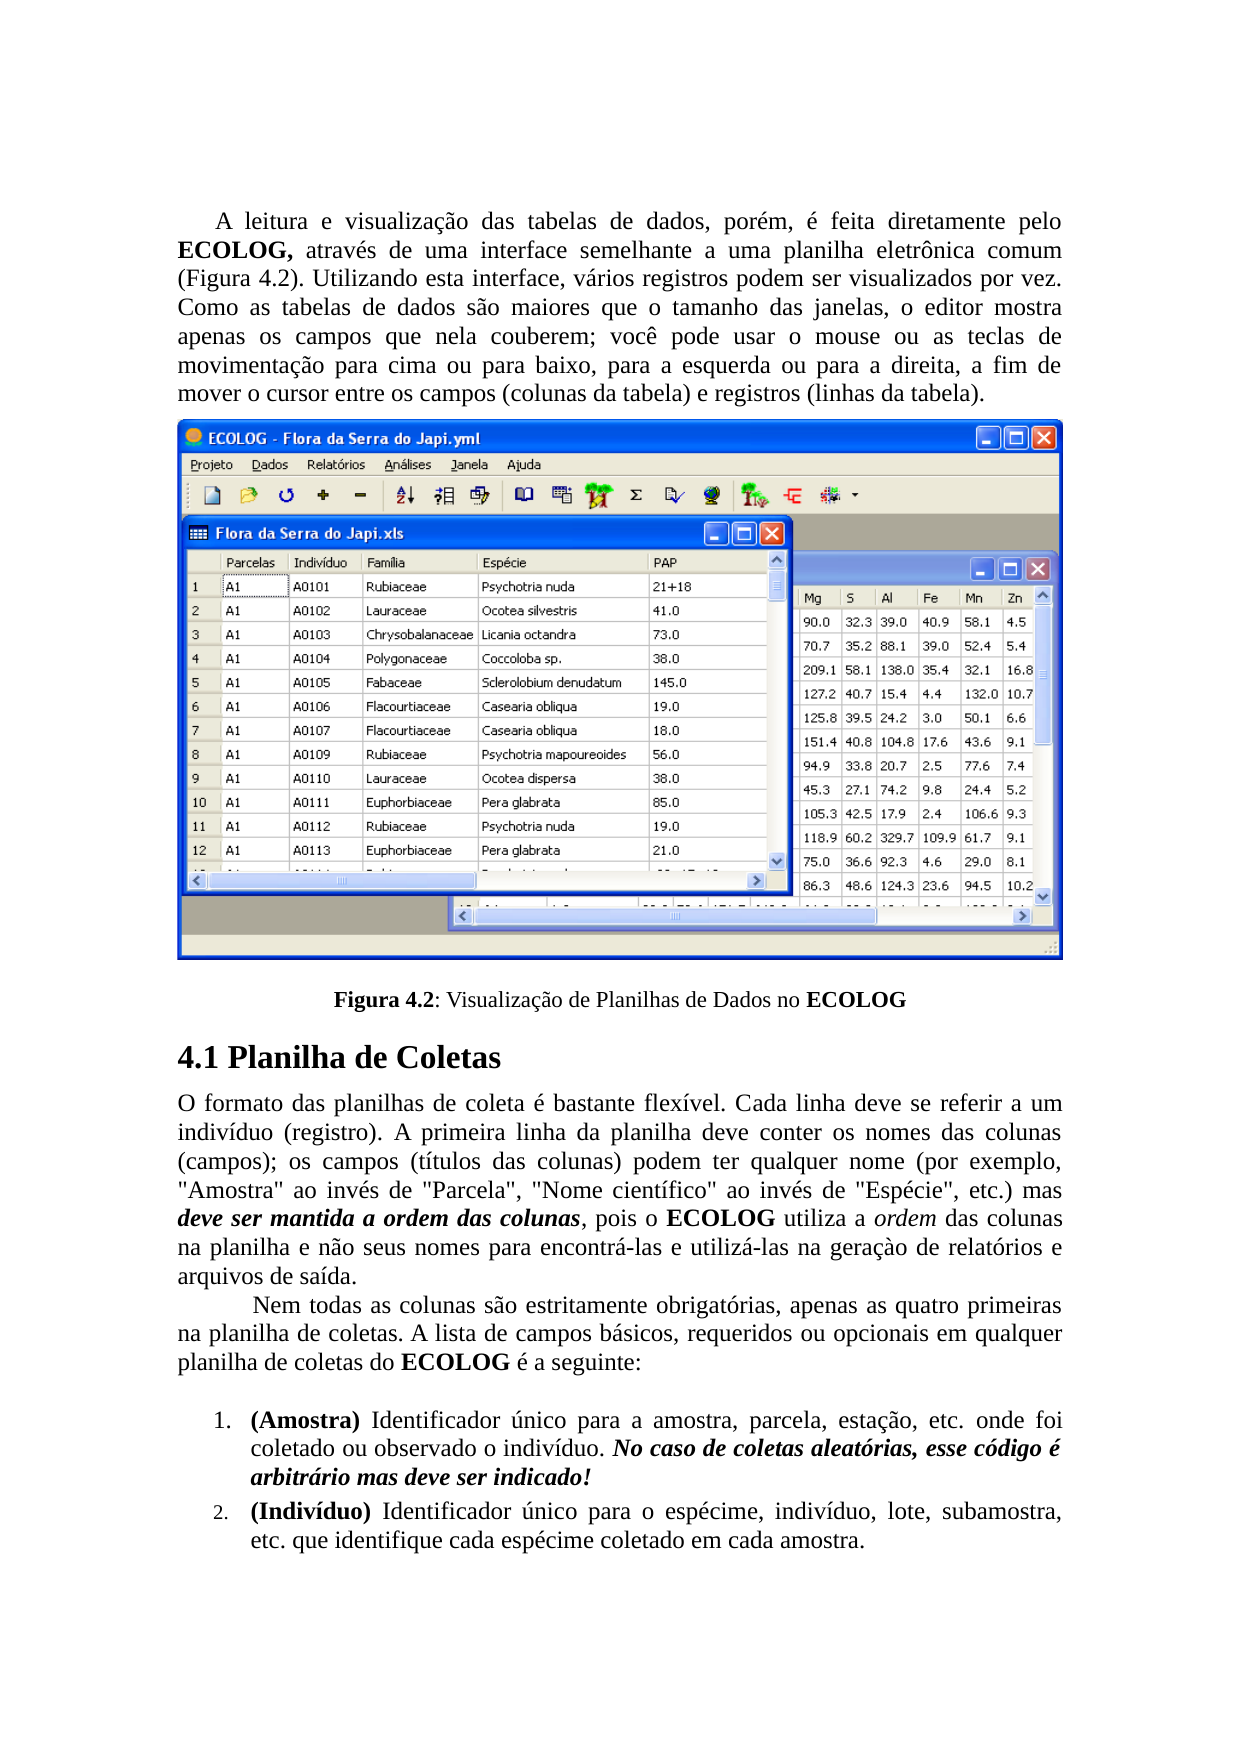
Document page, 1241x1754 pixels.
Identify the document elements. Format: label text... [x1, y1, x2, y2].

picture [177, 419, 1063, 960]
text A leitura e visualização das tabelas de dados, porém, é feita diretamente pelo ECOLOG, através de uma interface semelhante a uma planilha eletrônica comum (Figura 4.2). Utilizando esta interface, vários registros podem ser visualizados por vez. Como as tabelas de dados são maiores que o tamanho das janelas, o editor mostra apenas os campos que nela couberem; você pode usar o mouse ou as teclas de movimentação para cima ou para baixo, para a esquerda ou para a direita, a fim de mover o cursor entre os campos (colunas da tabela) e registros (linhas da tabela). [177, 206, 1063, 407]
text Figura 4.2: Visualização de Planilhas de Dados no ECOLOG [177, 960, 1063, 1013]
list (Indivíduo) Identificador único para o espécime, indivíduo, lote, subamostra, etc. que identifique cada espécime coletado em cada amostra. [213, 1496, 1063, 1554]
list (Amostra) Identificador único para a amostra, parcela, estação, etc. onde foi coletado ou observado o indivíduo. No caso de coletas aleatórias, esse código é arbitrário mas deve ser indicado! [213, 1405, 1063, 1491]
text O formato das planilhas de coleta é bastante flexível. Cada linha deve se referir a um indivíduo (registro). A primeira linha da planilha deve conter os nomes das colunas (campos); os campos (títulos das colunas) podem ter qualquer nome (por exemplo, "Amostra" ao invés de "Parcela", "Nome científico" ao invés de "Espécie", etc.) mas deve ser mantida a ordem das colunas, pois o ECOLOG utiliza a ordem das colunas na planilha e não seus nomes para encontrá-las e utilizá-las na geraçào de relatórios e arquivos de saída. [177, 1088, 1063, 1290]
subtitle 4.1 Planilha de Coletas [177, 1038, 1063, 1076]
text Nem todas as colunas são estritamente obrigatórias, apenas as quatro primeiras na planilha de coletas. A lista de campos básicos, requeridos ou opcionais em qualquer planilha de coletas do ECOLOG é a seguinte: [177, 1290, 1063, 1376]
